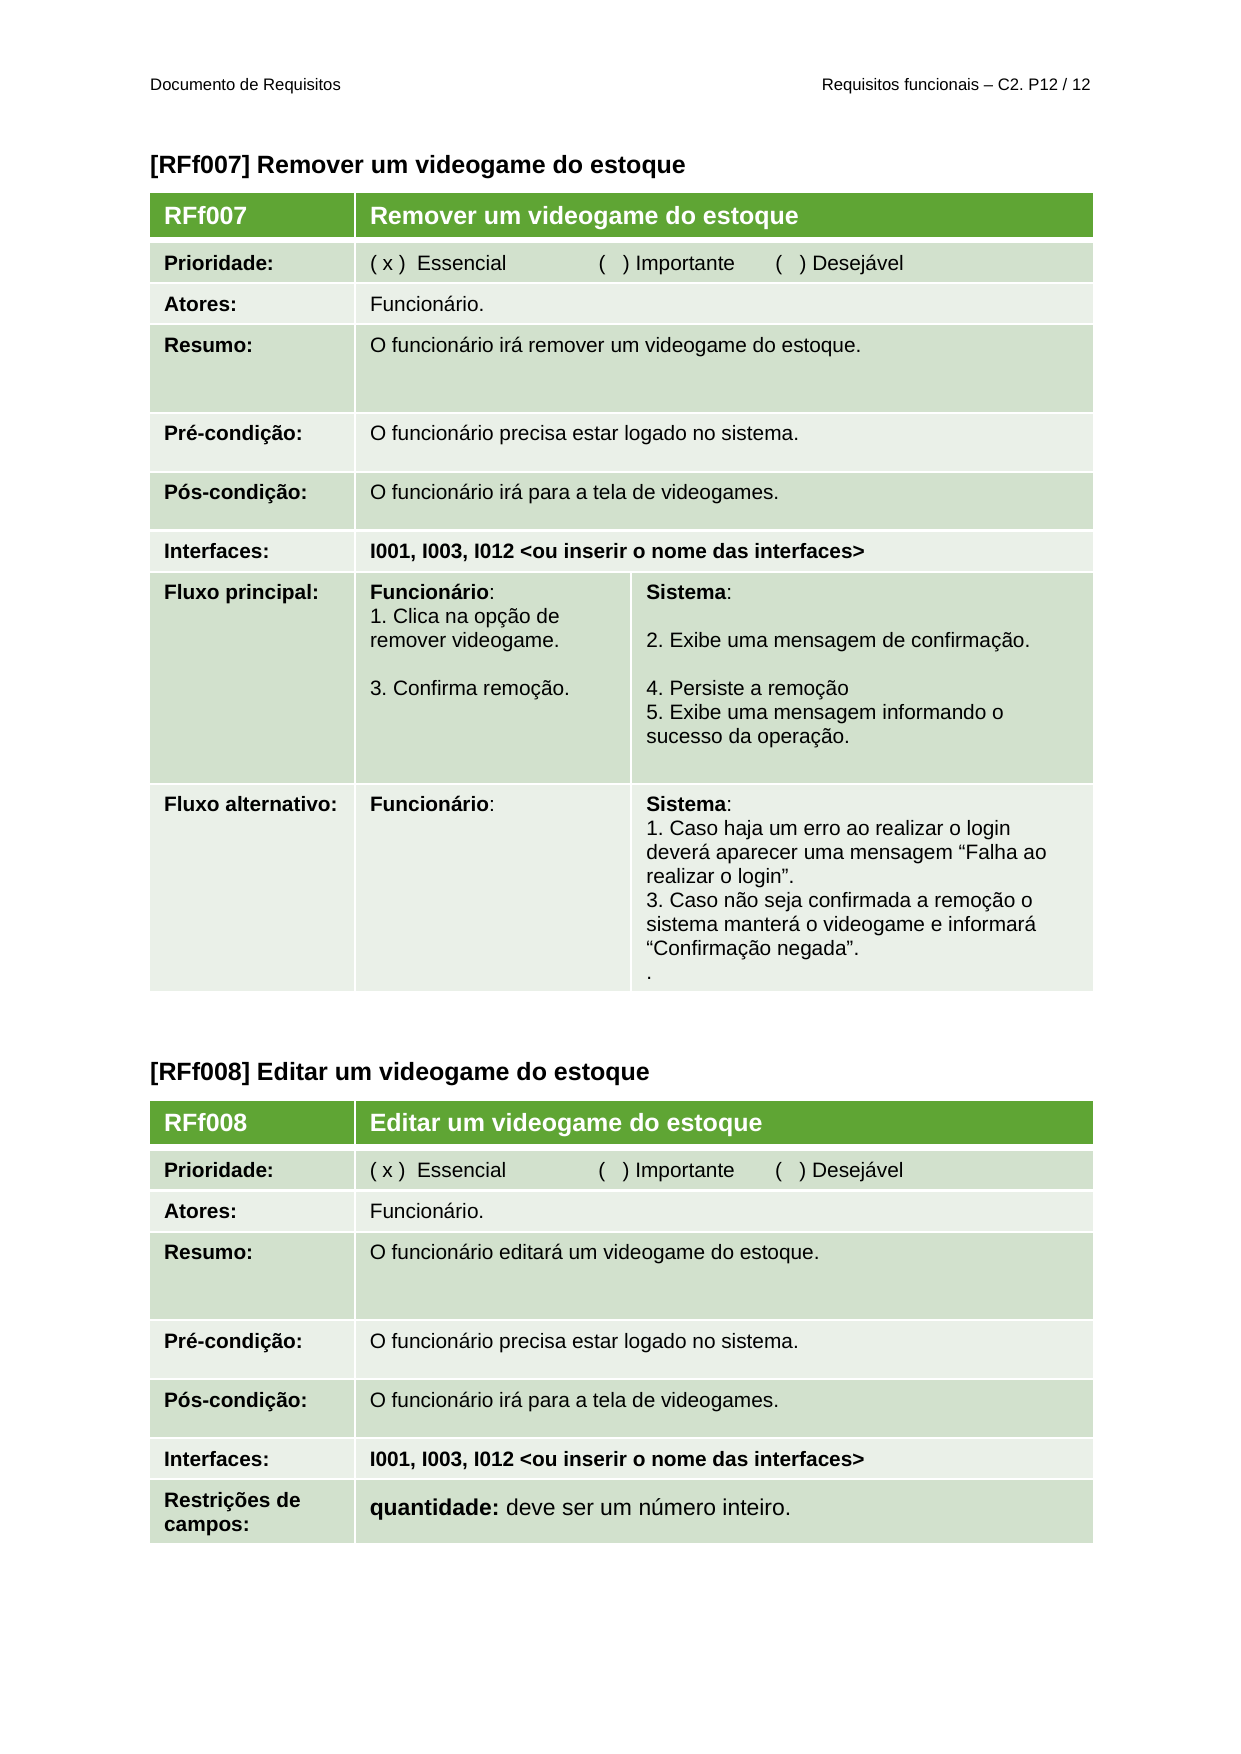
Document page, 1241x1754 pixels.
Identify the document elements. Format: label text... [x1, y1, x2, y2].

table_cell Funcionário: [356, 785, 630, 991]
table_cell Interfaces: [150, 1439, 354, 1478]
table_cell Funcionário. [356, 284, 1093, 323]
table_cell O funcionário precisa estar logado no sistema. [356, 414, 1093, 471]
table_cell Pós-condição: [150, 473, 354, 529]
table_cell I001, I003, I012 <ou inserir o nome das interfaces> [356, 1439, 1093, 1478]
table_cell Restrições de campos: [150, 1480, 354, 1543]
table_cell Funcionário. [356, 1192, 1093, 1231]
table_cell Pós-condição: [150, 1380, 354, 1437]
table_cell Prioridade: [150, 243, 354, 282]
table_cell I001, I003, I012 <ou inserir o nome das interfaces> [356, 532, 1093, 571]
table_cell quantidade: deve ser um número inteiro. [356, 1480, 1093, 1543]
table_cell Atores: [150, 284, 354, 323]
table_cell Interfaces: [150, 532, 354, 571]
table_cell Resumo: [150, 1233, 354, 1319]
table_header RFf008 [150, 1101, 354, 1144]
table_cell Atores: [150, 1192, 354, 1231]
table_header Editar um videogame do estoque [356, 1101, 1093, 1144]
table_cell Resumo: [150, 325, 354, 412]
text [RFf007] Remover um videogame do estoque [150, 150, 1090, 179]
table_cell Fluxo alternativo: [150, 785, 354, 991]
table_cell Pré-condição: [150, 414, 354, 471]
table_header RFf007 [150, 193, 354, 237]
table_cell O funcionário irá para a tela de videogames. [356, 1380, 1093, 1437]
table_cell O funcionário irá para a tela de videogames. [356, 473, 1093, 529]
table_cell Sistema: 1. Caso haja um erro ao realizar o login deverá aparecer uma mensagem “Falha ao realizar o login”. 3. Caso não seja confirmada a remoção o sistema manterá o videogame e informará “Confirmação negada”. . [632, 785, 1093, 991]
table_cell O funcionário irá remover um videogame do estoque. [356, 325, 1093, 412]
table_cell ( x ) Essencial ( ) Importante ( ) Desejável [356, 243, 1093, 282]
table_cell Fluxo principal: [150, 573, 354, 783]
table_cell Funcionário: 1. Clica na opção de remover videogame. 3. Confirma remoção. [356, 573, 630, 783]
table_cell O funcionário precisa estar logado no sistema. [356, 1321, 1093, 1378]
table_cell Pré-condição: [150, 1321, 354, 1378]
text [RFf008] Editar um videogame do estoque [150, 1057, 1090, 1086]
table_cell Sistema: 2. Exibe uma mensagem de confirmação. 4. Persiste a remoção 5. Exibe uma mensagem informando o sucesso da operação. [632, 573, 1093, 783]
table_cell ( x ) Essencial ( ) Importante ( ) Desejável [356, 1151, 1093, 1189]
table_cell Prioridade: [150, 1151, 354, 1189]
table_header Remover um videogame do estoque [356, 193, 1093, 237]
table_cell O funcionário editará um videogame do estoque. [356, 1233, 1093, 1319]
